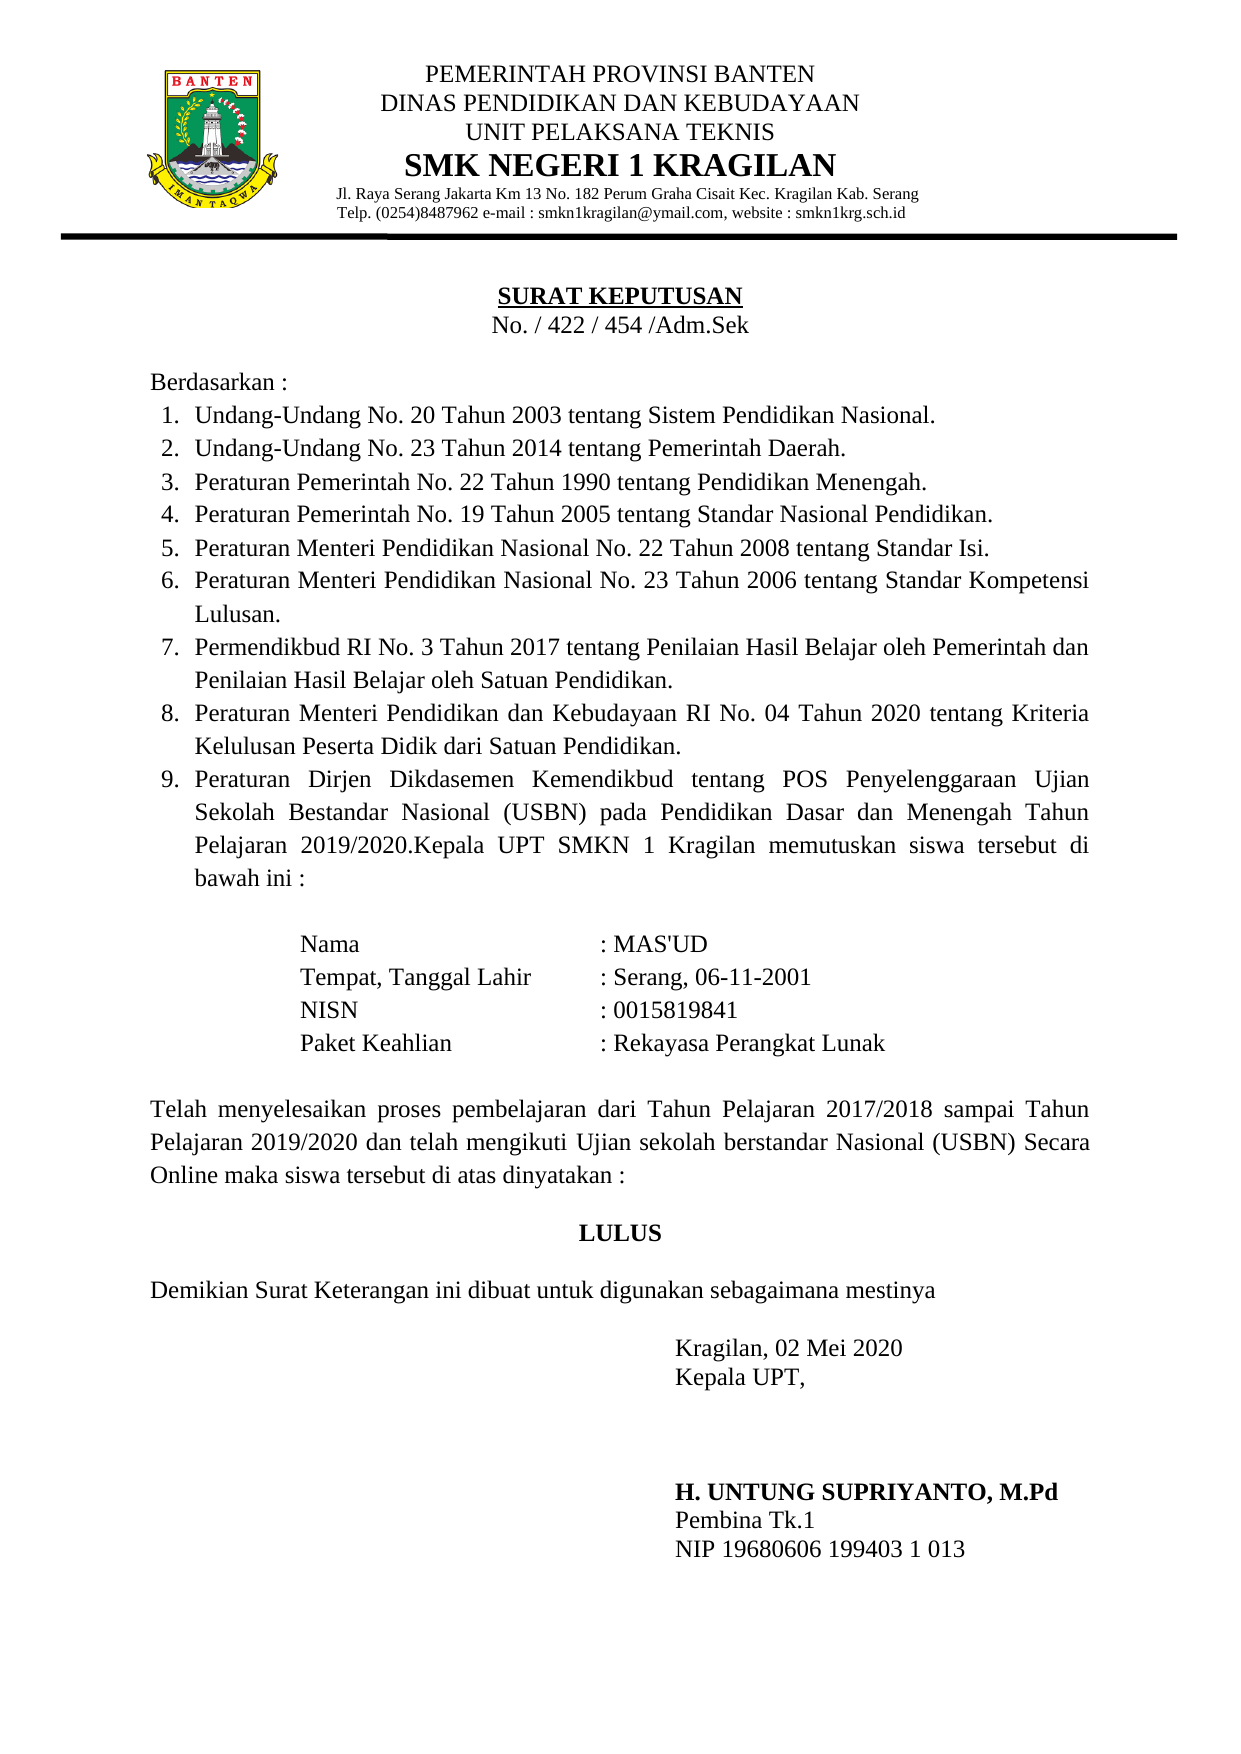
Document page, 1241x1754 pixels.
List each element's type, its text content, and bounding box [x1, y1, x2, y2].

text Kragilan, 02 Mei 2020 [150, 1333, 1090, 1362]
text Pembina Tk.1 [150, 1506, 1090, 1534]
list Peraturan Menteri Pendidikan dan Kebudayaan RI No. 04 Tahun 2020 tentang Kriteria Kelulusan Peserta Didik dari Satuan Pendidikan. [179, 698, 1090, 759]
list Undang-Undang No. 20 Tahun 2003 tentang Sistem Pendidikan Nasional. [179, 401, 1090, 429]
text NISN : 0015819841 [150, 995, 1090, 1024]
list Peraturan Pemerintah No. 19 Tahun 2005 tentang Standar Nasional Pendidikan. [179, 499, 1090, 528]
picture [146, 70, 279, 208]
text Paket Keahlian : Rekayasa Perangkat Lunak [150, 1028, 1090, 1057]
text NIP 19680606 199403 1 013 [150, 1534, 1090, 1563]
text Telah menyelesaikan proses pembelajaran dari Tahun Pelajaran 2017/2018 sampai Tahun Pelajaran 2019/2020 dan telah mengikuti Ujian sekolah berstandar Nasional (USBN) Secara Online maka siswa tersebut di atas dinyatakan : [150, 1094, 1090, 1189]
text Kepala UPT, [150, 1362, 1090, 1391]
text SURAT KEPUTUSAN [150, 281, 1090, 310]
text Tempat, Tanggal Lahir : Serang, 06-11-2001 [150, 962, 1090, 991]
text H. UNTUNG SUPRIYANTO, M.Pd [150, 1477, 1090, 1506]
list Permendikbud RI No. 3 Tahun 2017 tentang Penilaian Hasil Belajar oleh Pemerintah dan Penilaian Hasil Belajar oleh Satuan Pendidikan. [179, 632, 1090, 693]
text Demikian Surat Keterangan ini dibuat untuk digunakan sebagaimana mestinya [150, 1276, 1090, 1304]
list Peraturan Menteri Pendidikan Nasional No. 23 Tahun 2006 tentang Standar Kompetensi Lulusan. [179, 566, 1090, 627]
list Undang-Undang No. 23 Tahun 2014 tentang Pemerintah Daerah. [179, 433, 1090, 462]
text No. / 422 / 454 /Adm.Sek [150, 310, 1090, 339]
text LULUS [150, 1218, 1090, 1247]
list Peraturan Pemerintah No. 22 Tahun 1990 tentang Pendidikan Menengah. [179, 467, 1090, 495]
text Berdasarkan : [150, 367, 1090, 396]
list Peraturan Dirjen Dikdasemen Kemendikbud tentang POS Penyelenggaraan Ujian Sekolah Bestandar Nasional (USBN) pada Pendidikan Dasar dan Menengah Tahun Pelajaran 2019/2020.Kepala UPT SMKN 1 Kragilan memutuskan siswa tersebut di bawah ini : [179, 764, 1090, 892]
list Peraturan Menteri Pendidikan Nasional No. 22 Tahun 2008 tentang Standar Isi. [179, 533, 1090, 561]
text Nama : MAS'UD [150, 929, 1090, 958]
